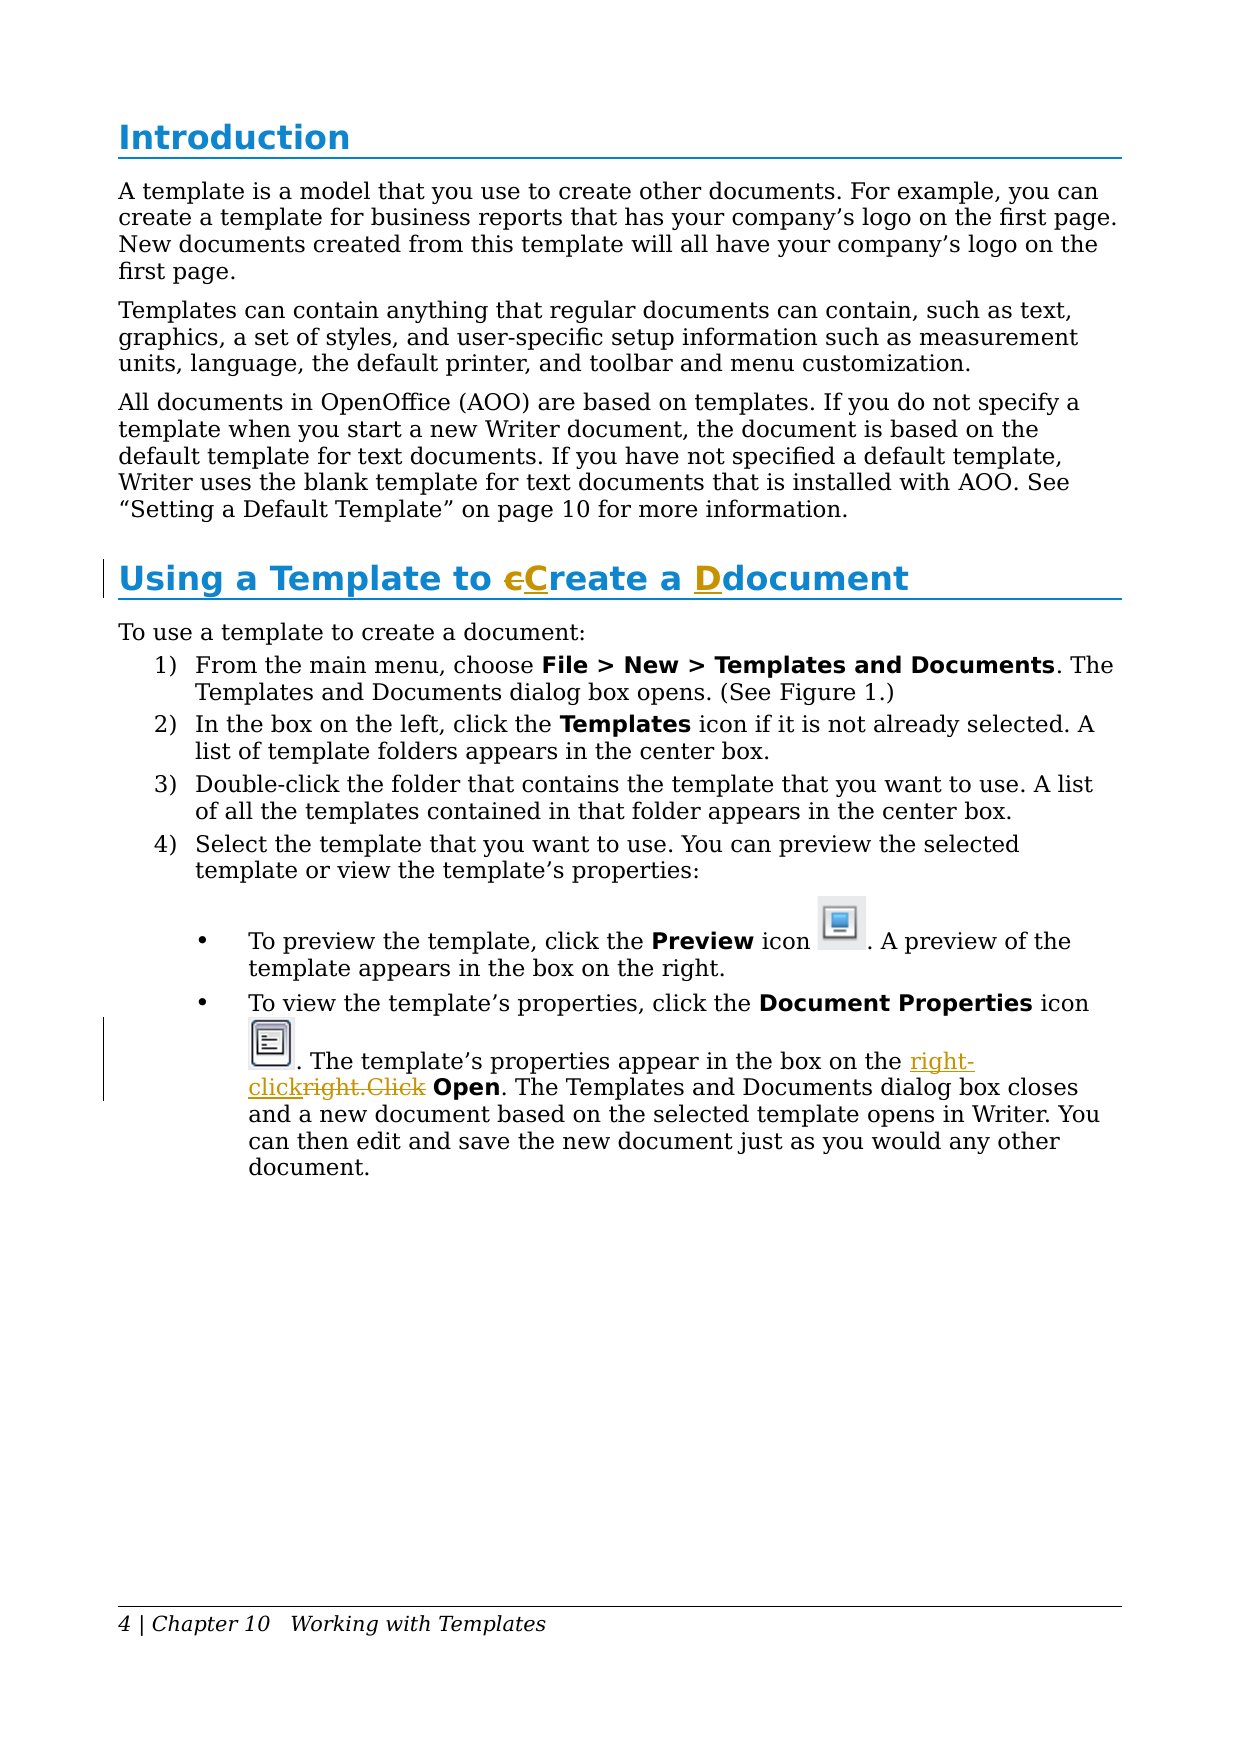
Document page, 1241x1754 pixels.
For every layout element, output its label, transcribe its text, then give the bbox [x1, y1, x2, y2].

list Double-click the folder that contains the template that you want to use. A list of all the templates contained in that folder appears in the center box. [177, 771, 1122, 824]
picture [817, 896, 867, 950]
text All documents in OpenOffice (AOO) are based on templates. If you do not specify a template when you start a new Writer document, the document is based on the default template for text documents. If you have not specified a default template, Writer uses the blank template for text documents that is installed with AOO. See “Setting a dDefault tTemplate” on page 10 for more information. [118, 389, 1122, 523]
text Templates can contain anything that regular documents can contain, such as text, graphics, a set of styles, and user-specific setup information such as measurement units, language, the default printer, and toolbar and menu customization. [118, 297, 1122, 377]
list In the box on the left, click the Templates icon if it is not already selected. A list of template folders appears in the center box. [177, 712, 1122, 765]
picture [248, 1017, 296, 1070]
subtitle Using a Template to Create a Ddocument [118, 559, 1122, 598]
list To preview the template, click the Preview icon . A preview of the template appears in the box on the right. [195, 897, 1122, 982]
list To use a template to create a document: [118, 619, 1122, 646]
text A template is a model that you use to create other documents. For example, you can create a template for business reports that has your company’s logo on the first page. New documents created from this template will all have your company’s logo on the first page. [118, 178, 1122, 284]
subtitle Introduction [118, 118, 1122, 157]
list Select the template that you want to use. You can preview the selected template or view the template’s properties: [177, 831, 1122, 884]
list From the main menu, choose File > New > Templates and Documents. The Templates and Documents dialog box opens. (See Figure 1.) [177, 652, 1122, 705]
list To view the template’s properties, click the Document Properties icon . The template’s properties appear in the box on the right-click Open. The Templates and Documents dialog box closes and a new document based on the selected template opens in Writer. You can then edit and save the new document just as you would any other document. [195, 988, 1122, 1181]
